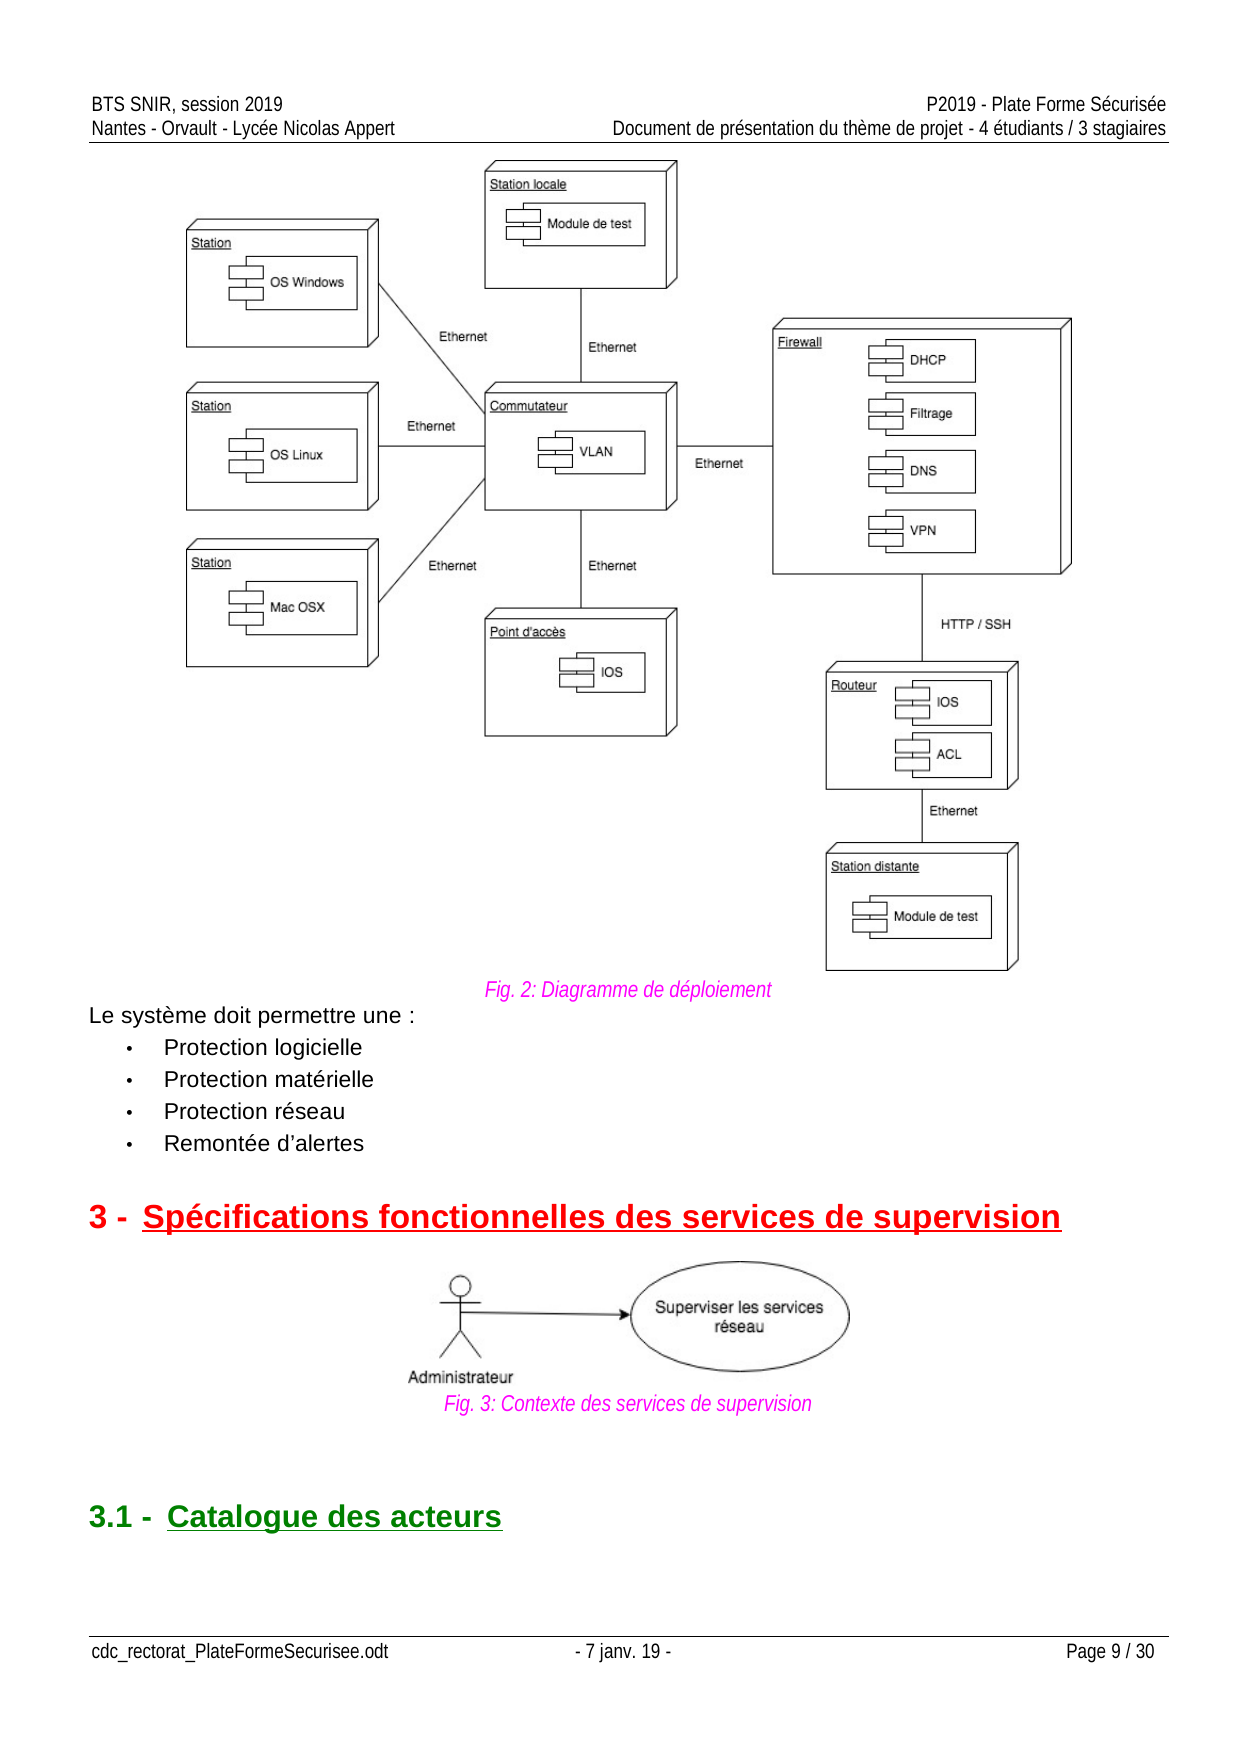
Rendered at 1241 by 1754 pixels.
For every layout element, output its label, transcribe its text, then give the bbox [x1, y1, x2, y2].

subtitle Spécifications fonctionnelles des services de supervision [88, 1198, 1169, 1235]
subtitle Catalogue des acteurs [88, 1499, 1169, 1534]
picture [186, 160, 1072, 971]
text Le système doit permettre une : [88, 160, 1169, 1028]
list Protection réseau [126, 1098, 1169, 1124]
picture [408, 1261, 850, 1386]
list Remontée d’alertes [126, 1130, 1169, 1156]
text Fig. 2: Diagramme de déploiement [186, 971, 1072, 1002]
text Fig. 3: Contexte des services de supervision [408, 1386, 850, 1417]
list Protection matérielle [126, 1066, 1169, 1092]
list Protection logicielle [126, 1034, 1169, 1060]
